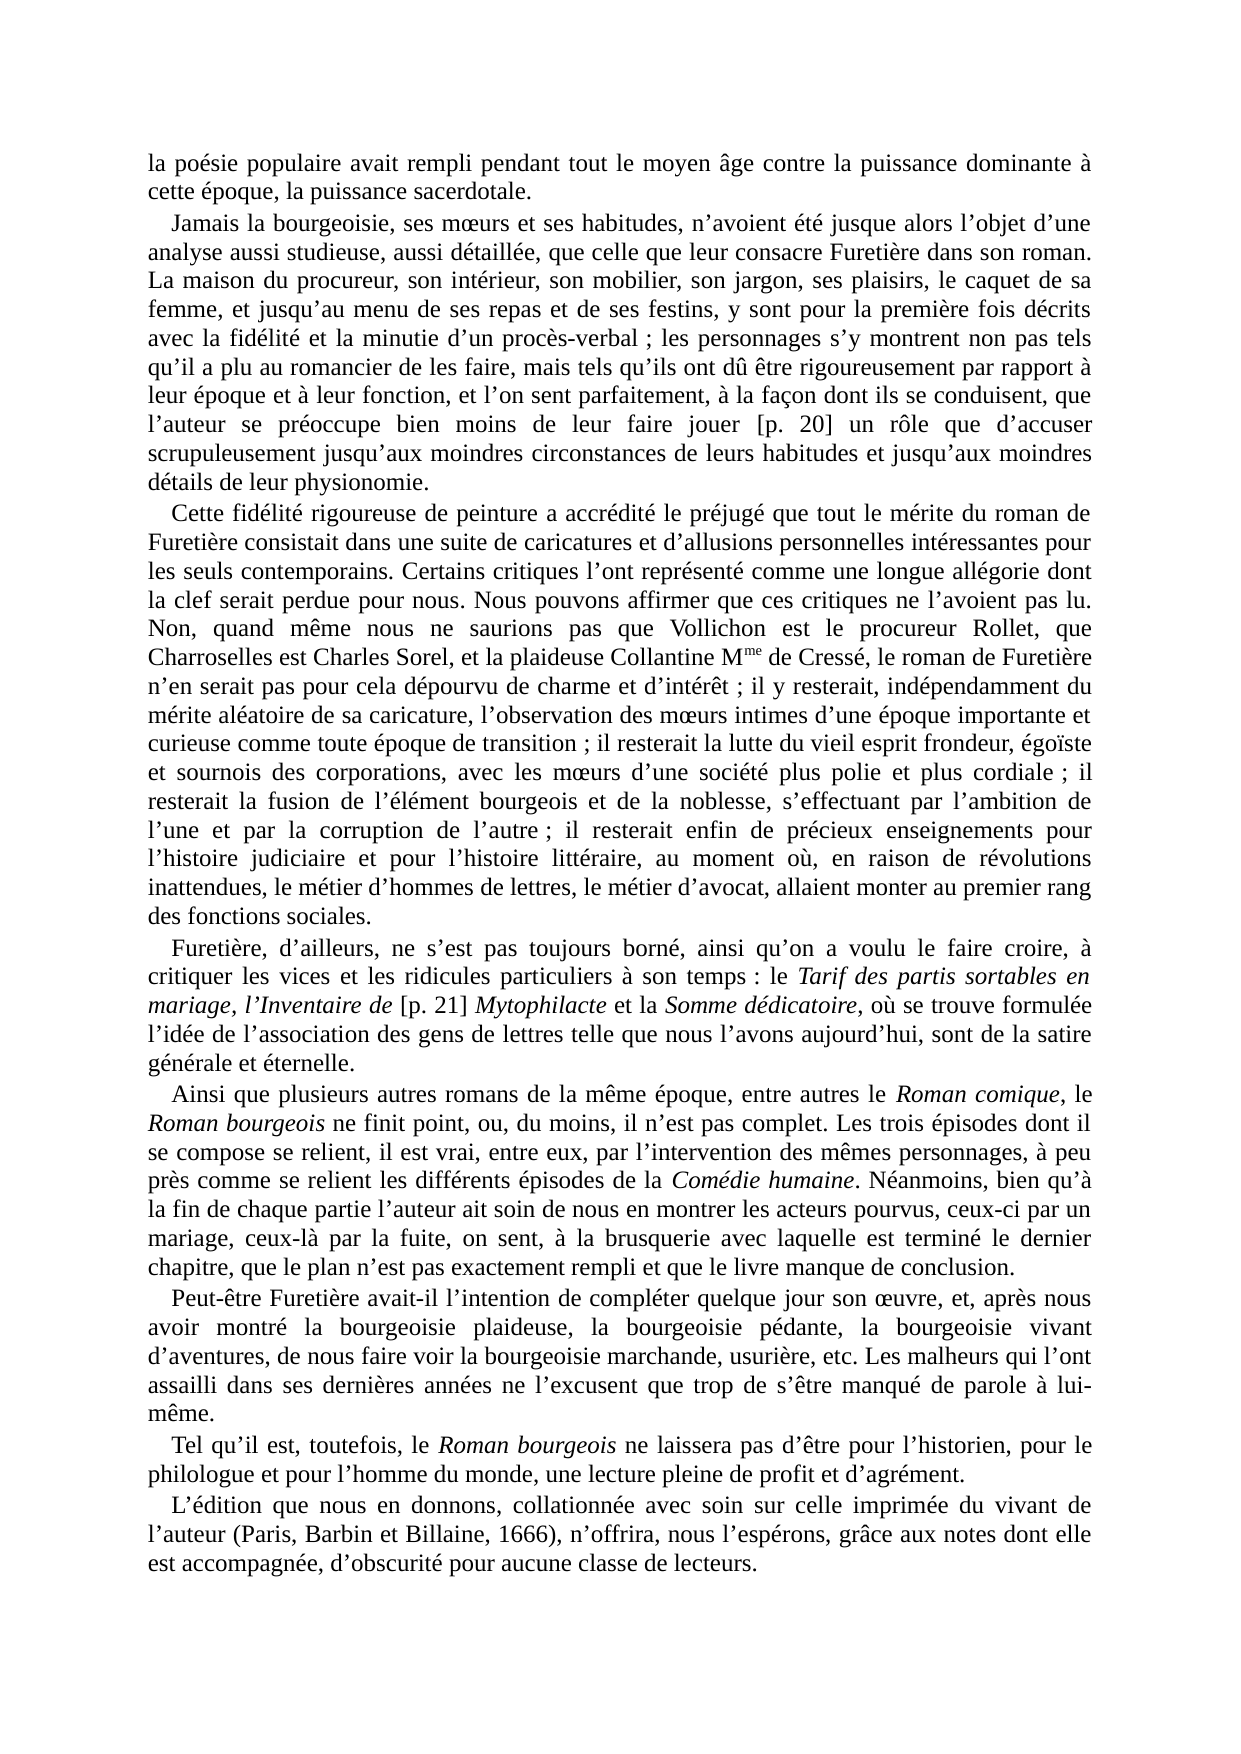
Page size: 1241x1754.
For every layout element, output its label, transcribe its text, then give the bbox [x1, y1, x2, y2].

text L’édition que nous en donnons, collationnée avec soin sur celle imprimée du vivant de l’auteur (Paris, Barbin et Billaine, 1666), n’offrira, nous l’espérons, grâce aux notes dont elle est accompagnée, d’obscurité pour aucune classe de lecteurs. [148, 1491, 1093, 1577]
text Tel qu’il est, toutefois, le Roman bourgeois ne laissera pas d’être pour l’historien, pour le philologue et pour l’homme du monde, une lecture pleine de profit et d’agrément. [148, 1430, 1093, 1488]
text la poésie populaire avait rempli pendant tout le moyen âge contre la puissance dominante à cette époque, la puissance sacerdotale. [148, 148, 1093, 205]
text Jamais la bourgeoisie, ses mœurs et ses habitudes, n’avoient été jusque alors l’objet d’une analyse aussi studieuse, aussi détaillée, que celle que leur consacre Furetière dans son roman. La maison du procureur, son intérieur, son mobilier, son jargon, ses plaisirs, le caquet de sa femme, et jusqu’au menu de ses repas et de ses festins, y sont pour la première fois décrits avec la fidélité et la minutie d’un procès-verbal ; les personnages s’y montrent non pas tels qu’il a plu au romancier de les faire, mais tels qu’ils ont dû être rigoureusement par rapport à leur époque et à leur fonction, et l’on sent parfaitement, à la façon dont ils se conduisent, que l’auteur se préoccupe bien moins de leur faire jouer [p. 20] un rôle que d’accuser scrupuleusement jusqu’aux moindres circonstances de leurs habitudes et jusqu’aux moindres détails de leur physionomie. [148, 208, 1093, 496]
text Cette fidélité rigoureuse de peinture a accrédité le préjugé que tout le mérite du roman de Furetière consistait dans une suite de caricatures et d’allusions personnelles intéressantes pour les seuls contemporains. Certains critiques l’ont représenté comme une longue allégorie dont la clef serait perdue pour nous. Nous pouvons affirmer que ces critiques ne l’avoient pas lu. Non, quand même nous ne saurions pas que Vollichon est le procureur Rollet, que Charroselles est Charles Sorel, et la plaideuse Collantine Mme de Cressé, le roman de Furetière n’en serait pas pour cela dépourvu de charme et d’intérêt ; il y resterait, indépendamment du mérite aléatoire de sa caricature, l’observation des mœurs intimes d’une époque importante et curieuse comme toute époque de transition ; il resterait la lutte du vieil esprit frondeur, égoïste et sournois des corporations, avec les mœurs d’une société plus polie et plus cordiale ; il resterait la fusion de l’élément bourgeois et de la noblesse, s’effectuant par l’ambition de l’une et par la corruption de l’autre ; il resterait enfin de précieux enseignements pour l’histoire judiciaire et pour l’histoire littéraire, au moment où, en raison de révolutions inattendues, le métier d’hommes de lettres, le métier d’avocat, allaient monter au premier rang des fonctions sociales. [148, 498, 1093, 930]
text Furetière, d’ailleurs, ne s’est pas toujours borné, ainsi qu’on a voulu le faire croire, à critiquer les vices et les ridicules particuliers à son temps : le Tarif des partis sortables en mariage, l’Inventaire de [p. 21] Mytophilacte et la Somme dédicatoire, où se trouve formulée l’idée de l’association des gens de lettres telle que nous l’avons aujourd’hui, sont de la satire générale et éternelle. [148, 933, 1093, 1076]
text Ainsi que plusieurs autres romans de la même époque, entre autres le Roman comique, le Roman bourgeois ne finit point, ou, du moins, il n’est pas complet. Les trois épisodes dont il se compose se relient, il est vrai, entre eux, par l’intervention des mêmes personnages, à peu près comme se relient les différents épisodes de la Comédie humaine. Néanmoins, bien qu’à la fin de chaque partie l’auteur ait soin de nous en montrer les acteurs pourvus, ceux-ci par un mariage, ceux-là par la fuite, on sent, à la brusquerie avec laquelle est terminé le dernier chapitre, que le plan n’est pas exactement rempli et que le livre manque de conclusion. [148, 1079, 1093, 1281]
text Peut-être Furetière avait-il l’intention de compléter quelque jour son œuvre, et, après nous avoir montré la bourgeoisie plaideuse, la bourgeoisie pédante, la bourgeoisie vivant d’aventures, de nous faire voir la bourgeoisie marchande, usurière, etc. Les malheurs qui l’ont assailli dans ses dernières années ne l’excusent que trop de s’être manqué de parole à lui-même. [148, 1283, 1093, 1427]
